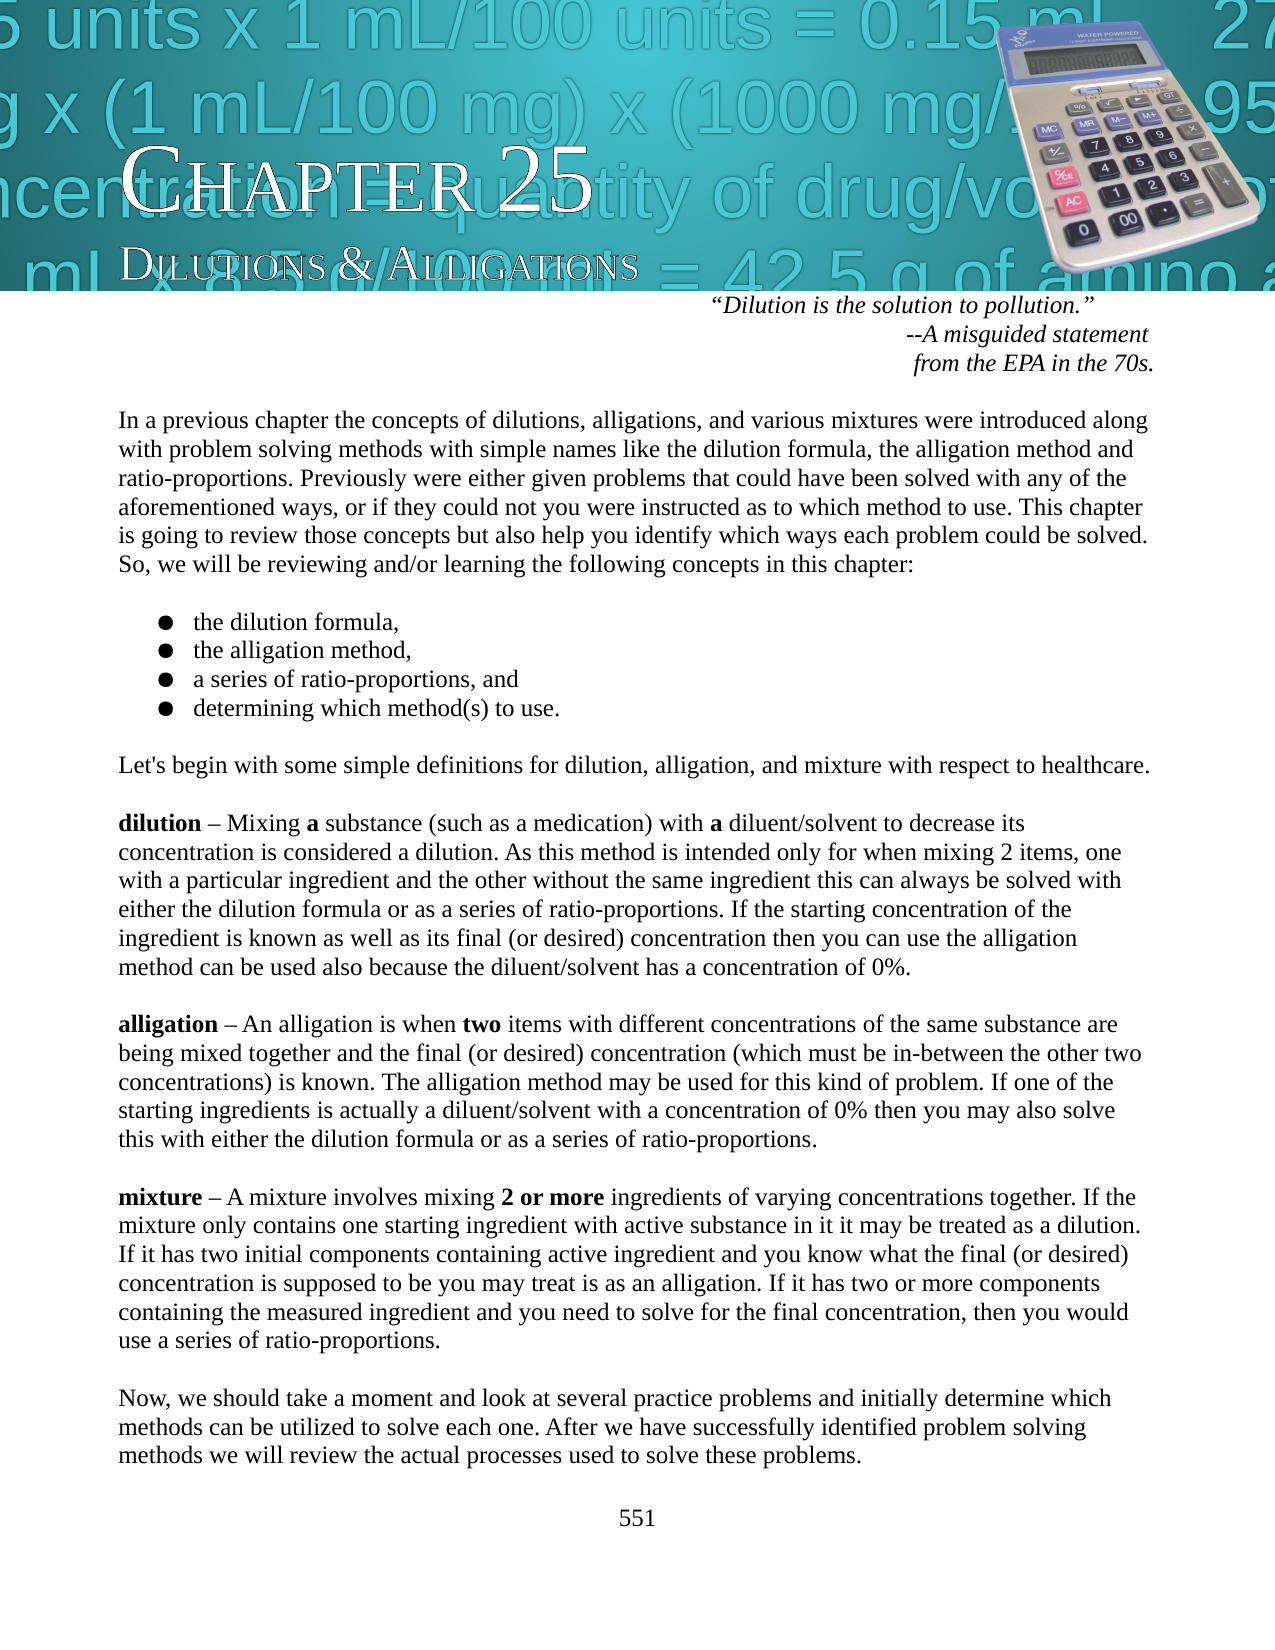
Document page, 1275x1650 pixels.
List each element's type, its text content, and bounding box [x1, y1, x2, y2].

picture [0, 0, 1275, 291]
list the dilution formula, [156, 607, 1157, 636]
list determining which method(s) to use. [156, 693, 1157, 722]
text from the EPA in the 70s. [118, 348, 1157, 377]
text Now, we should take a moment and look at several practice problems and initially determine which methods can be utilized to solve each one. After we have successfully identified problem solving methods we will review the actual processes used to solve these problems. [118, 1383, 1157, 1469]
text alligation – An alligation is when two items with different concentrations of the same substance are being mixed together and the final (or desired) concentration (which must be in-between the other two concentrations) is known. The alligation method may be used for this kind of problem. If one of the starting ingredients is actually a diluent/solvent with a concentration of 0% then you may also solve this with either the dilution formula or as a series of ratio-proportions. [118, 1009, 1157, 1153]
text dilution – Mixing a substance (such as a medication) with a diluent/solvent to decrease its concentration is considered a dilution. As this method is intended only for when mixing 2 items, one with a particular ingredient and the other without the same ingredient this can always be solved with either the dilution formula or as a series of ratio-proportions. If the starting concentration of the ingredient is known as well as its final (or desired) concentration then you can use the alligation method can be used also because the diluent/solvent has a concentration of 0%. [118, 808, 1157, 981]
text “Dilution is the solution to pollution.” [709, 291, 1157, 319]
text mixture – A mixture involves mixing 2 or more ingredients of varying concentrations together. If the mixture only contains one starting ingredient with active substance in it it may be treated as a dilution. If it has two initial components containing active ingredient and you know what the final (or desired) concentration is supposed to be you may treat is as an alligation. If it has two or more components containing the measured ingredient and you need to solve for the final concentration, then you would use a series of ratio-proportions. [118, 1182, 1157, 1354]
list the alligation method, [156, 636, 1157, 664]
list a series of ratio-proportions, and [156, 664, 1157, 693]
text --A misguided statement [118, 319, 1157, 348]
text Let's begin with some simple definitions for dilution, alligation, and mixture with respect to healthcare. [118, 751, 1157, 779]
text In a previous chapter the concepts of dilutions, alligations, and various mixtures were introduced along with problem solving methods with simple names like the dilution formula, the alligation method and ratio-proportions. Previously were either given problems that could have been solved with any of the aforementioned ways, or if they could not you were instructed as to which method to use. This chapter is going to review those concepts but also help you identify which ways each problem could be solved. So, we will be reviewing and/or learning the following concepts in this chapter: [118, 406, 1157, 578]
